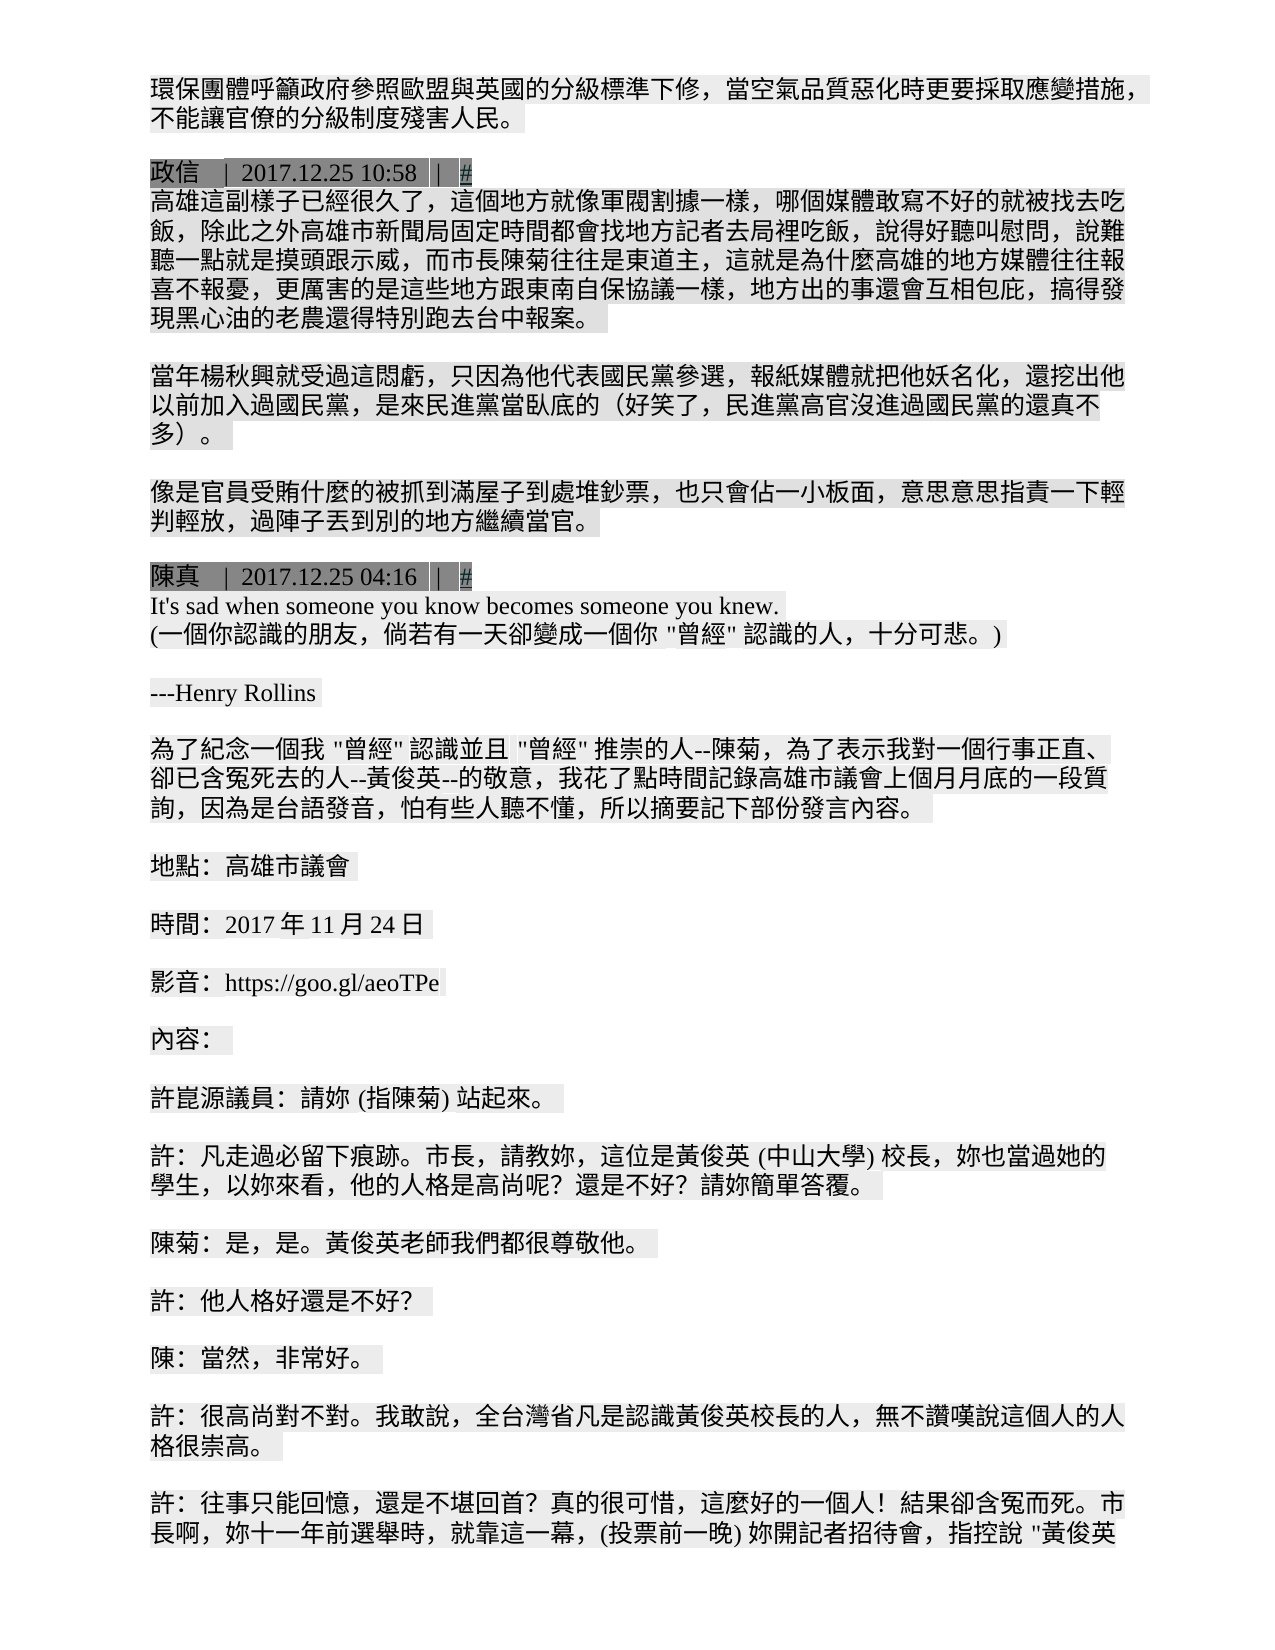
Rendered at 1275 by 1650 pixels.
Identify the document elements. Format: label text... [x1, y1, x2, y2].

text 陳真 | 2017.12.25 04:16 | # [150, 562, 1125, 591]
text It's sad when someone you know becomes someone you knew. (一個你認識的朋友，倘若有一天卻變成一個你 "曾經" 認識的人，十分可悲。) ---Henry Rollins 為了紀念一個我 "曾經" 認識並且 "曾經" 推崇的人--陳菊，為了表示我對一個行事正直、卻已含冤死去的人--黃俊英--的敬意，我花了點時間記錄高雄市議會上個月月底的一段質詢，因為是台語發音，怕有些人聽不懂，所以摘要記下部份發言內容。 地點：高雄市議會 時間：2017年11月24日 影音：https://goo.gl/aeoTPe 內容： 許崑源議員：請妳 (指陳菊) 站起來。 許：凡走過必留下痕跡。市長，請教妳，這位是黃俊英 (中山大學) 校長，妳也當過她的學生，以妳來看，他的人格是高尚呢？還是不好？請妳簡單答覆。 陳菊：是，是。黃俊英老師我們都很尊敬他。 許：他人格好還是不好？ 陳：當然，非常好。 許：很高尚對不對。我敢說，全台灣省凡是認識黃俊英校長的人，無不讚嘆說這個人的人格很崇高。 許：往事只能回憶，還是不堪回首？真的很可惜，這麼好的一個人！結果卻含冤而死。市長啊，妳十一年前選舉時，就靠這一幕，(投票前一晚) 妳開記者招待會，指控說 "黃俊英賄選抓到了"！妳找來一些年輕人，個個包頭蒙面 (怕人家認出)，就像老鼠一樣，見不得光。這就是走路工(即賄選)事件。 許：在此我要跟各位市民報告，當年投票前夕那一晚，競選活動已經結束，剛好就是十點，黃俊英的總幹事對黃俊英說："喂，我說校長啊，雖然競選活動已經結束，但是我們還是要小心喔，這個黨(指民進黨)奧步一大堆哦"。你知道黃校長這個人有多可愛嗎？他竟然很天真地對總幹事說："不會啦，你想太多了，陳菊是我以前(中山大學) 的學生，是我教出來的學生，她不可能用奧步對付她的老師啦"。 許：黃俊英這些話才剛講完還不到三十分鐘，妳就召開了記者招待會，妳指控說 "黃俊英賄選抓到了！" 大家看，(記者招待會上這些年輕人) 個個就像老鼠，就像蟑螂躲在坑洞裏那樣，見不得人！妳當市長，妳的政權就是靠這個奧步得來的。 許：台語俗語說：小時候偷摘瓠，長大就會偷牽牛 (亦即重大卑劣行為往往是從小養成之意)。妳看，(記者招待會上) 這些年輕人，正在成長之中，妳卻為了奪取政權，竟然使用這種下三濫的步數。這些年輕人，其中有一兩個都已經當上議員了。當他們年紀還很輕，還在成長之中，妳就給他們灌輸這些不好的思想，專門教他們一些齷齪招數。台灣的道德觀念和是非現在全沒了，你們全都搞這樣一些骯髒奧步，老鼠招數，蟑螂招數。現在妳們得逞啦，政權全部都是你們的了，我給妳們恭喜啦。 許：還有，妳們的王端仁局長(明顯牽涉慶富弊案的那位高雄市海洋局局長)，這幾天竟然無保釋回，甚至據說很可能會沒事脫身，我還是給妳們恭喜啦。 許：如果時間可以倒流，如果真相可以還原，如果黃俊英不是輸妳這一千多票，如果沒有這個什麼賄選抹黑事件，如果高雄市長是黃俊英擔任，高雄會變成現在這副德性嗎？情何以堪！我絕對沒有冤枉妳，(這都是有證據的)，如果是黃俊英當市長，高雄市會這麼悽慘嗎？ 許：妳這個市長，整天就只是想著拼選舉，究竟有沒有哪一天妳沒有在搞選舉？妳曾經在乎過老百姓的死活嗎？高雄有三高：高犯罪，高失業，高負債，勇奪全國三高王。陳菊主政下的行政團隊，貪污比例是全國第一名。這些事實我都沒有冤枉妳。根據2010年12月25日司法院裁判司系統的資料所顯示，高雄市政府涉嫌貪腐的案件，一共有131人，這幾年才發生的都還沒列入統計，而妳卻四處吹牛，自我誇耀清廉。 許：人家說，高雄現在窮得只能看得見花媽 (指陳菊的照片四處都是)，其實還有啦，還有兩個，一個是劉世芳，一個叫陳其邁 (民進黨大貪官陳哲男的兒子，現任立委)。整個高雄市到處就只能看見你們這三個人。晚上的高雄，你想在街上看見個人影都很難 (意即市政蕭條，民生凋敝)。如果時光可以倒流，如果沒有妳搞的這種骯髒選舉步數，如果是黃俊英當市長，他會跟妳一樣整天只知道拼選舉嗎？一個這麼老實、人格健全的人，卻被妳們用這樣一種齷齪骯髒的步數給他抹黑，一頂賄選的大帽子就硬是給他戴上去。 許：妳知道黃俊英校長有多高貴嗎？當他在競選高雄市長時，某個企業拿出六千萬給他，要讓他花用，前後派人來遊說黃校長六、七次，說這六千萬要給他當做競選經費，他卻拒絕了，不要就是不要，然後卻叫太太拿自己的房子去抵押貸款，借了一千八百萬來參選。一個人格如此高尚的人，妳們卻無中生有硬是抹黑他，讓他從此變得很消沉，很想不開，最後含冤抑鬱而死。 許：對啦，現在已經是妳們的天下了。但是，人力做不到的事，老天爺還是會有辦法的。(亦即別太囂張、是非善惡會有報之意) 許：陳菊，妳在怕什麼？(現在換另一個話題，改談上述牽涉數百億的慶富案) 陳菊，妳和妳的行政團隊涉入慶富詐貸案到底有多深，妳有必要向市民說清楚，講明白！妳對媒體說，妳跟(該弊案主角) 陳慶男不是很熟。我跟妳說，凡走過必留下痕跡。如果妳跟陳慶男沒有很熟，那我問妳，妳看 (照片)，人家陳慶男整個家族在拍全家照，妳陳菊竟然也在全家照裏面，憑什麼？這樣叫做不是很熟？ 許：還有，劉世芳也一樣，妳看(照片)，劉世芳跑到慶富大樓參加淡江校友會，跟誰在一起？陳慶男的太太吳昭霞和兒子陳偉志。我覺得很奇怪，跟陳慶男他們熟識又如何？有什麼好隱瞞？有什麼見不得人？一個市長和當地的企業家熟識，這有什麼見不得人？這只是天經地義的事啊，妳是在逃避什麼？這幾天妳甚至還四處在媒體放話說誰敢質疑或影射 (妳和陳慶男的關係)，妳就恐嚇揚言要提告。 許：妳看，這是壹周刊，這是昨天最熱賣的雜誌，寫著陳菊 "剉咧等" (嚇得要命之意)，大家搶著買來看 (雜誌封面寫著慶富丟錄音炸彈反撲)。雜誌這樣寫妳，妳怎麼不提出告訴？妳以為妳嚇阻得了誰啊？妳一再說妳和陳慶富不是很熟，但事實證明妳們關係很深，妳到底在怕什麼？ 許：這捲錄音帶曝光之後，我們國民黨議員就說，想要邀請涉案的高雄銀行及高雄市政府海洋局技正、科長及祕書來議會說明，妳們民進黨卻千方百計拼命阻擋，千擋萬擋，妳們到底是在怕什麼？我們想請他們來議會做專案報告，這只是天經地義的作法，妳們卻府會聯手，憑著妳們議員人數多，強力阻擋，連這樣的例行性作法，竟然也要透過多數暴力進行表決來阻擋。 許：當全省人民對於高雄市政府涉案，紛紛提出質疑時，我們想請幾位當事人前來議會進行專案報告，如此天經地義的事，妳們竟然也要透過強力表決來阻擋！這不是正好可以給妳們機會公開說明，好為自己洗刷清白嗎？如果妳們真的沒有幹壞事，那就公開來議會說明，向老百姓講清楚，這樣有什麼不好？陳菊，妳到底是在怕什麼？連這樣簡單的議案，竟然也要搞成政黨對決來表決阻擋，強行阻止。當然啦，妳們人多，不管怎麼表決都會贏，就算表決一萬個案子也會全贏，(妳們很有勢力)，我跟妳們恭喜啦，但是，陳菊，妳在怕什麼？我真的不知道妳在怕什麼？ 許：(換另一話題) 高雄負債全台灣省第一名，這是祕密嗎？這只是人盡皆知的事實。柯文哲無心之下把它說出來，妳們就馬上好像要把人家掐死那樣，哪有人這麼囂張的？高雄市政府的負債全國最高，柯文哲有說錯嗎？ 許：陳菊是神聖的，不容許批評的，凡是批評者，或是支持她的政敵者，即使只是民間人士，也一樣會被高雄市府團隊全力追殺，絕不手軟，這是陳菊的一貫作法。我這隻嘴是不是也該閉上？千萬不要得罪妳，還是我應該跟妳們一樣，學習當一隻老鼠？還是當一隻蟑螂？或是應該對妳搖尾巴？比較安全。 許：陳菊是神聖的，不可侵犯的，人家柯文哲講出 "高雄負債全國最多" 的事實，根本沒有半點惡意，但卻不小心踩到妳的痛腳。妳們真是鴨霸囂張得十分惡形惡狀。高雄的百姓說 "我們生活得很痛苦"，妳有聽見嗎？陳大市長，請問妳會在乎老百姓有沒有飯吃嗎？妳只關心妳的劉世芳有沒有辦法接妳的位子。 許：市長，來，請妳起立。義大世界開發案，高雄市府行政訴訟敗訴，義大世界因此申請國賠258億，這案子的是非對錯細節我先不談，因為這方面的問題報紙都有報導。我只是想問妳，如果真的判決出爐，高雄市政府必須賠償258億，到時候妳可能已經不在市長的位子上了，請問市長，妳做何打算？ 陳：當然，申請國賠是每個市民的權利，相關法律過程非常嚴謹，是不是要賠258億，並不是義大世界提出就要賠這麼多。 許：這個我當然知道啦，這誰不知道呢？我是說，如果真的判決要賠258億怎麼辦？問題就出在妳把行政權無限擴大，人家義大世界合法申請執照，總共有三十幾個項目，妳卻僅僅因為其中一項工程的容積率超過規定，然後就把其它三十幾項工程全面禁止，於是人家就提出行政訴訟，最高行政法院也判決了，判決義大世界勝訴。那麼，這258億賠償金，請問以後怎麼支付？ 許：外面大家都在說，義大世界的林義守當年押錯寶啦，竟然支持楊秋興選市長，而不是支持妳，所以妳就殺雞儆猴，秋後算帳。可是，人家義大可是合法申請，合法取得施工執照，妳憑什麼全面禁止施工？可以這樣做事情嗎？市民朋友你們聽清楚，這就是你們偉大的市長，全民愛戴的陳菊市長。 許：(這個國賠) 妳說妳會承擔，請問妳怎麼承擔？用嘴巴承擔嗎？這可是258億7千7 百多萬耶，不管到最後要賠人家多少，全是國庫的損失，全民必須負擔這些錢。妳用嘴承擔嗎？妳要不要把妳的財產拿出來承擔？這才是承擔。 [150, 591, 1125, 1548]
text 高雄這副樣子已經很久了，這個地方就像軍閥割據一樣，哪個媒體敢寫不好的就被找去吃飯，除此之外高雄市新聞局固定時間都會找地方記者去局裡吃飯，說得好聽叫慰問，說難聽一點就是摸頭跟示威，而市長陳菊往往是東道主，這就是為什麼高雄的地方媒體往往報喜不報憂，更厲害的是這些地方跟東南自保協議一樣，地方出的事還會互相包庇，搞得發現黑心油的老農還得特別跑去台中報案。 當年楊秋興就受過這悶虧，只因為他代表國民黨參選，報紙媒體就把他妖名化，還挖出他以前加入過國民黨，是來民進黨當臥底的（好笑了，民進黨高官沒進過國民黨的還真不多）。 像是官員受賄什麼的被抓到滿屋子到處堆鈔票，也只會佔一小板面，意思意思指責一下輕判輕放，過陣子丟到別的地方繼續當官。 [150, 188, 1125, 537]
text 政信 | 2017.12.25 10:58 | # [150, 158, 1125, 188]
